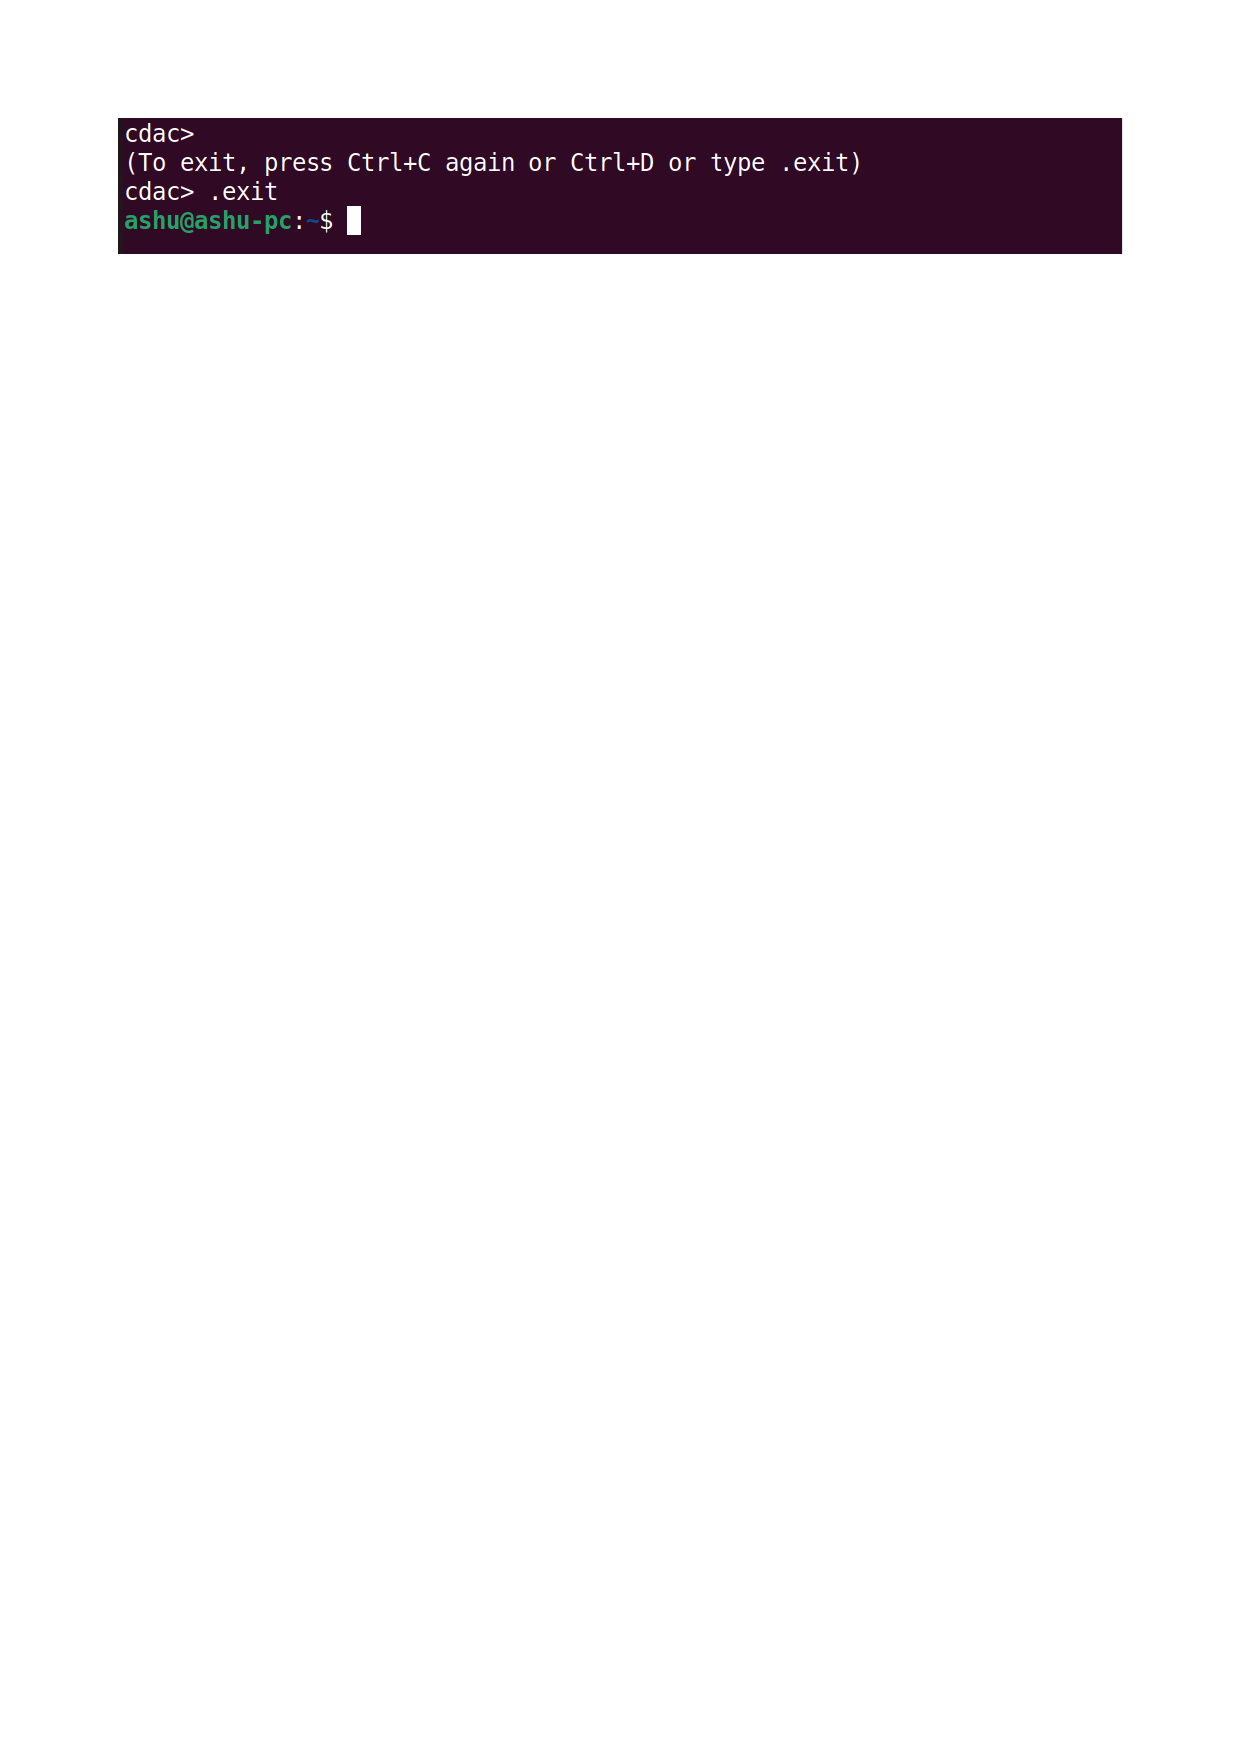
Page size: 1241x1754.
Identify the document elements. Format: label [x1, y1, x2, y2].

picture [118, 118, 1123, 254]
